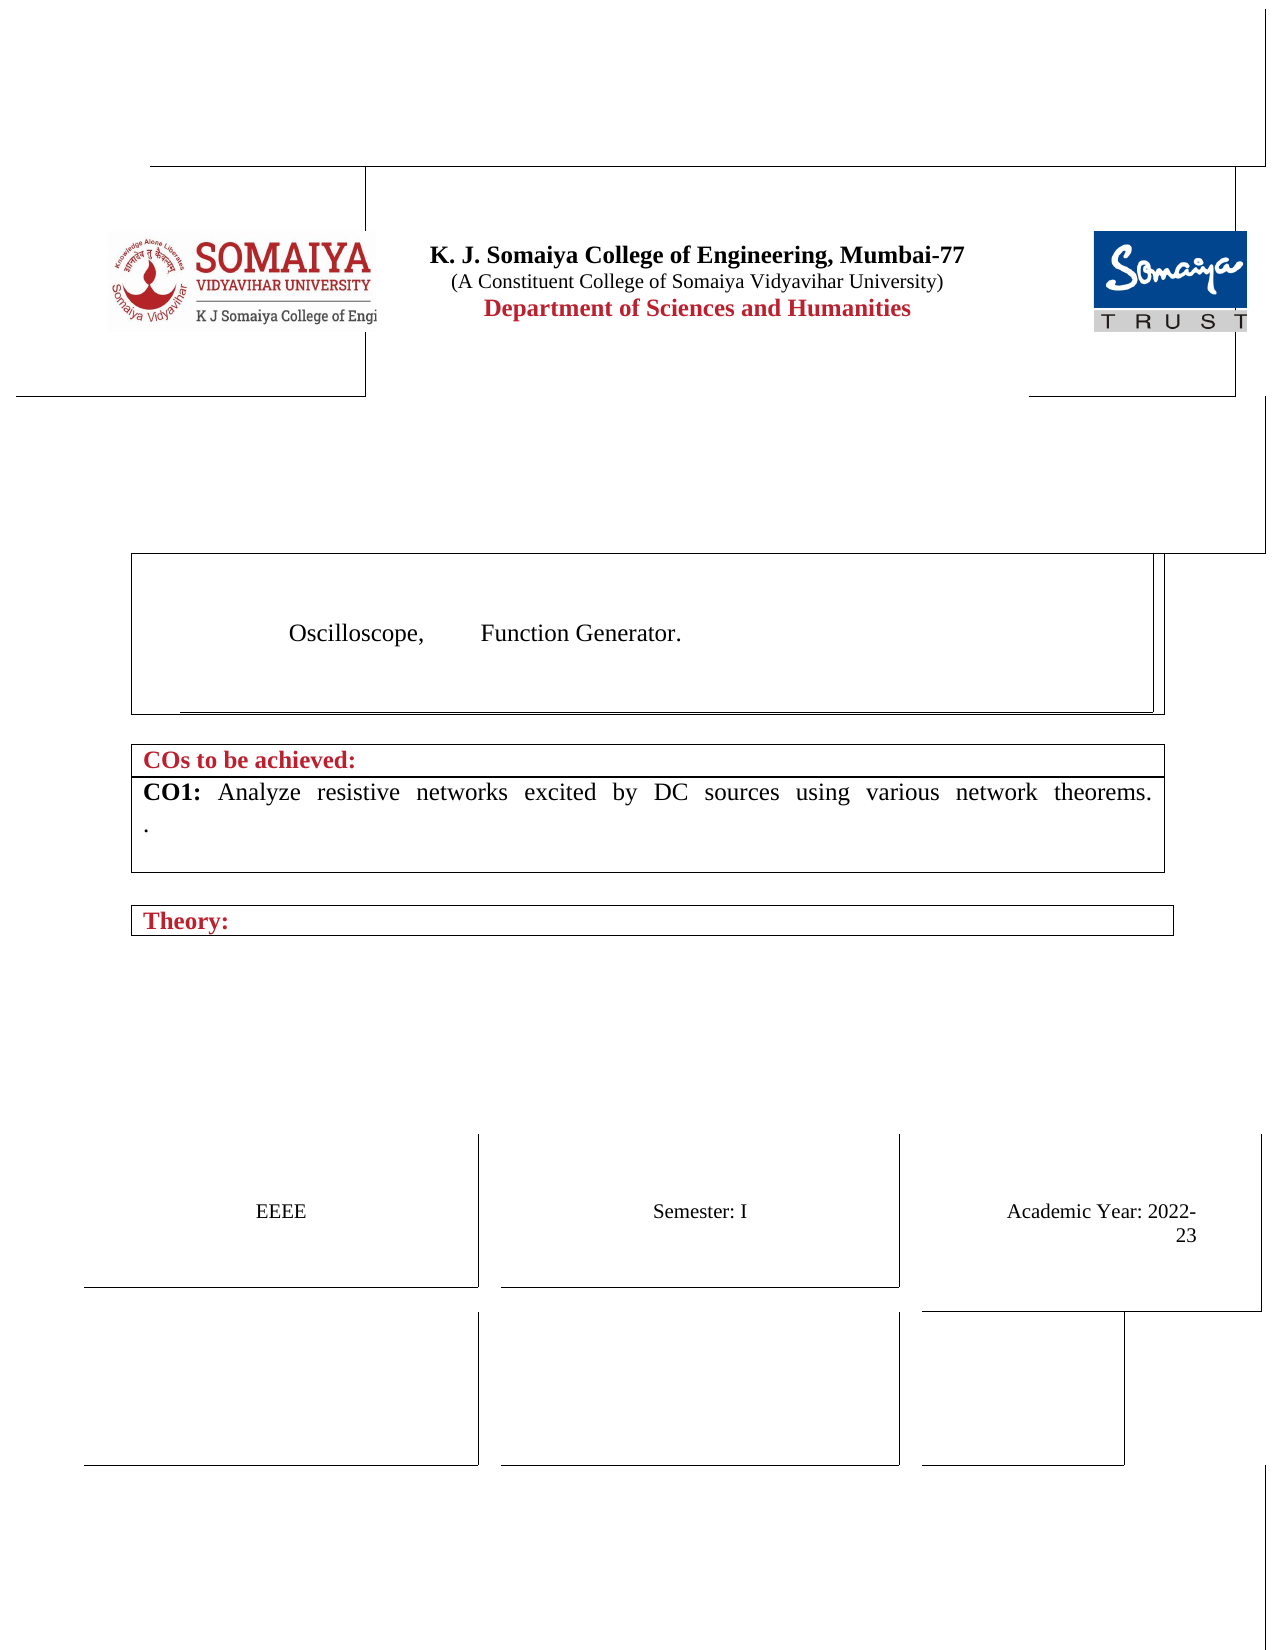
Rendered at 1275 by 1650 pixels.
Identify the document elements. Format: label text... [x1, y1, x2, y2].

table_header Theory: [1162, 906, 1173, 934]
table_cell Oscilloscope, Function Generator. [132, 554, 1164, 714]
table_cell CO1: Analyze resistive networks excited by DC sources using various network theorems. . [132, 778, 1164, 872]
table_header COs to be achieved: [132, 745, 1164, 776]
